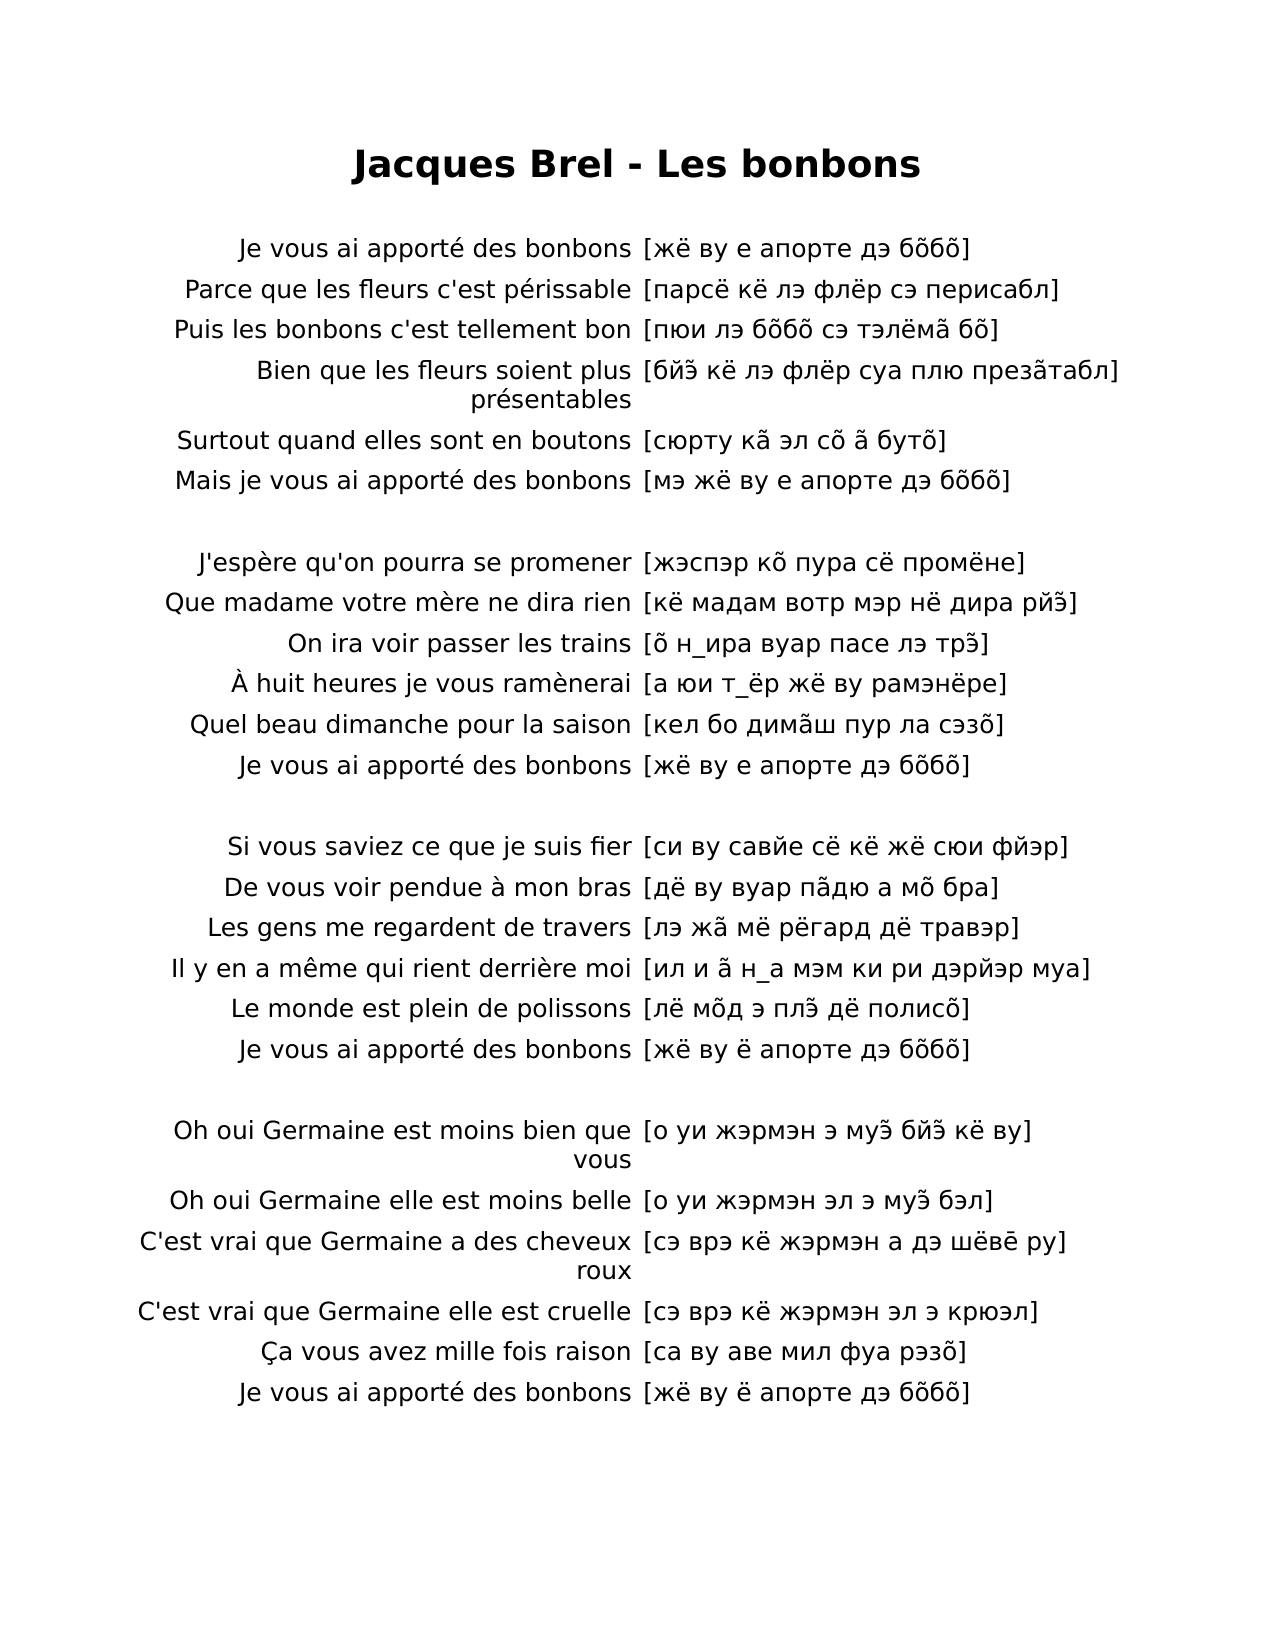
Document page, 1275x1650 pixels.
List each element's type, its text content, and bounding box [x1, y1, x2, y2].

table_cell [о̃ н_ира вуар пасе лэ трэ̃] [638, 623, 1157, 664]
table_cell Que madame votre mère ne dira rien [118, 583, 637, 623]
table_cell Ça vous avez mille fois raison [118, 1332, 637, 1372]
table_cell Oh oui Germaine elle est moins belle [118, 1181, 637, 1221]
table_cell [жё ву е апорте дэ бо̃бо̃] [638, 745, 1157, 786]
table_cell [кё мадам вотр мэр нё дира рйэ̃] [638, 583, 1157, 623]
table_cell [о уи жэрмэн эл э муэ̃ бэл] [638, 1181, 1157, 1221]
table_cell C'est vrai que Germaine elle est cruelle [118, 1291, 637, 1332]
table_cell Puis les bonbons c'est tellement bon [118, 310, 637, 350]
table_cell C'est vrai que Germaine a des cheveux roux [118, 1221, 637, 1291]
table_cell [118, 501, 637, 542]
table_cell [сэ врэ кё жэрмэн а дэ шёве̄ ру] [638, 1221, 1157, 1291]
table_cell [сюрту ка̃ эл со̃ а̃ буто̃] [638, 420, 1157, 461]
table_cell De vous voir pendue à mon bras [118, 867, 637, 908]
table_cell Je vous ai apporté des bonbons [118, 1372, 637, 1413]
table_cell Si vous saviez ce que je suis fier [118, 826, 637, 867]
table_cell [жё ву ё апорте дэ бо̃бо̃] [638, 1030, 1157, 1070]
table_cell [638, 786, 1157, 826]
table_cell [жё ву ё апорте дэ бо̃бо̃] [638, 1372, 1157, 1413]
table_cell [ил и а̃ н_а мэм ки ри дэрйэр муа] [638, 948, 1157, 989]
table_cell Il y en a même qui rient derrière moi [118, 948, 637, 989]
table_cell J'espère qu'on pourra se promener [118, 542, 637, 583]
table_header [жё ву е апорте дэ бо̃бо̃] [638, 229, 1157, 269]
table_cell Le monde est plein de polissons [118, 989, 637, 1029]
table_cell Parce que les fleurs c'est périssable [118, 269, 637, 310]
table_cell Bien que les fleurs soient plus présentables [118, 350, 637, 420]
table_cell [118, 786, 637, 826]
table_cell [дё ву вуар па̃дю а мо̃ бра] [638, 867, 1157, 908]
table_cell [са ву аве мил фуа рэзо̃] [638, 1332, 1157, 1372]
table_cell [лэ жа̃ мё рёгард дё травэр] [638, 908, 1157, 948]
table_cell Surtout quand elles sont en boutons [118, 420, 637, 461]
table_cell [о уи жэрмэн э муэ̃ бйэ̃ кё ву] [638, 1111, 1157, 1181]
table_cell [сэ врэ кё жэрмэн эл э крюэл] [638, 1291, 1157, 1332]
table_cell [си ву савйе сё кё жё сюи фйэр] [638, 826, 1157, 867]
table_cell Je vous ai apporté des bonbons [118, 1030, 637, 1070]
table_cell [кел бо дима̃ш пур ла сэзо̃] [638, 705, 1157, 745]
table_cell [а юи т_ёр жё ву рамэнёре] [638, 664, 1157, 704]
table_cell [лё мо̃д э плэ̃ дё полисо̃] [638, 989, 1157, 1029]
table_cell Quel beau dimanche pour la saison [118, 705, 637, 745]
table_cell On ira voir passer les trains [118, 623, 637, 664]
table_cell [638, 1070, 1157, 1111]
table_cell Mais je vous ai apporté des bonbons [118, 461, 637, 501]
table_cell [жэспэр ко̃ пура сё промёне] [638, 542, 1157, 583]
table_cell [бйэ̃ кё лэ флёр суа плю преза̃табл] [638, 350, 1157, 420]
table_cell [118, 1070, 637, 1111]
table_cell Les gens me regardent de travers [118, 908, 637, 948]
table_cell [мэ жё ву е апорте дэ бо̃бо̃] [638, 461, 1157, 501]
table_cell Oh oui Germaine est moins bien que vous [118, 1111, 637, 1181]
table_cell [638, 501, 1157, 542]
subtitle Jacques Brel - Les bonbons [118, 143, 1157, 187]
table_cell [пюи лэ бо̃бо̃ сэ тэлёма̃ бо̃] [638, 310, 1157, 350]
table_cell [парсё кё лэ флёр сэ перисабл] [638, 269, 1157, 310]
table_cell Je vous ai apporté des bonbons [118, 745, 637, 786]
table_header Je vous ai apporté des bonbons [118, 229, 637, 269]
table_cell À huit heures je vous ramènerai [118, 664, 637, 704]
